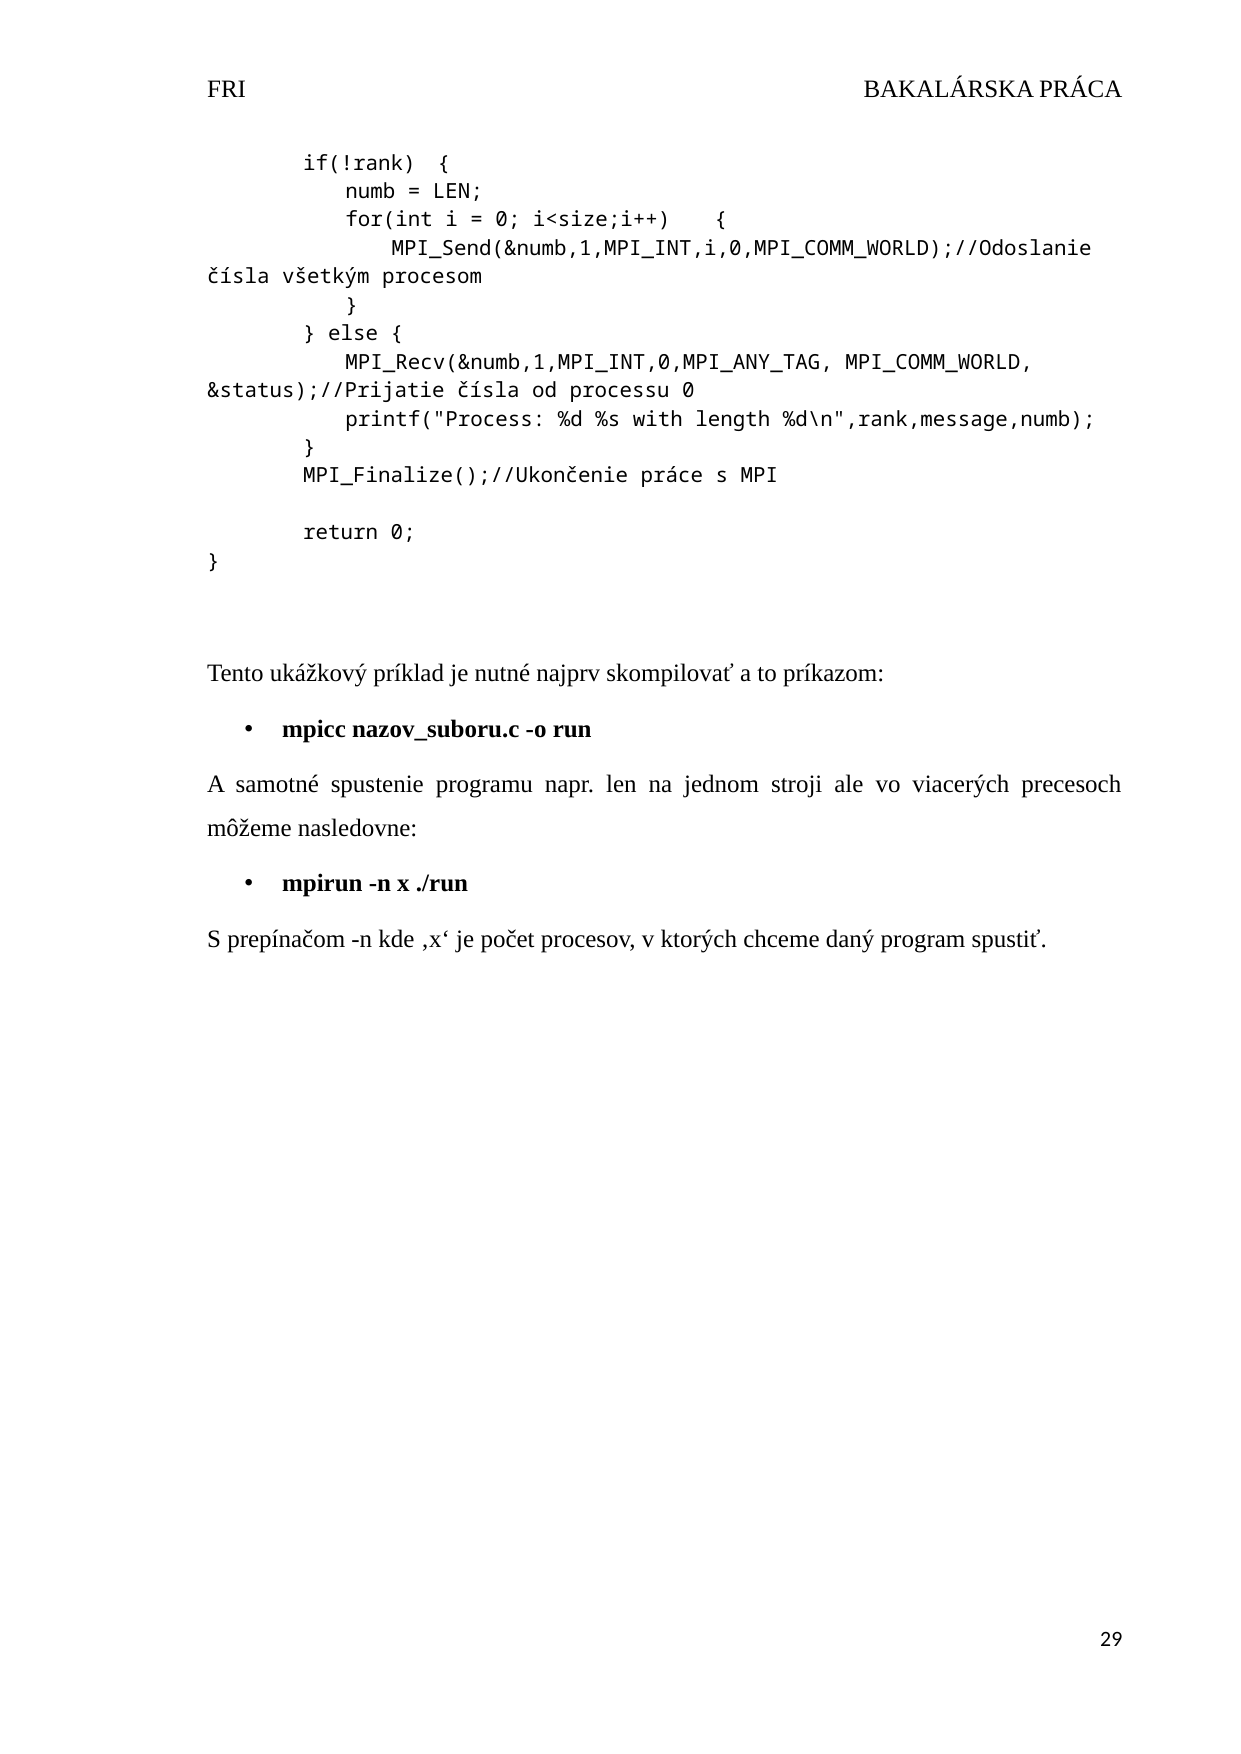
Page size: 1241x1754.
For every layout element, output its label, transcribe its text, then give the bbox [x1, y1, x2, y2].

text return 0; [207, 517, 1122, 546]
text MPI_Finalize();//Ukončenie práce s MPI [207, 461, 1122, 489]
text printf("Process: %d %s with length %d\n",rank,message,numb); [207, 404, 1122, 432]
text } [207, 546, 1122, 574]
text numb = LEN; [207, 176, 1122, 204]
list S prepínačom -n kde ‚x‘ je počet procesov, v ktorých chceme daný program spustiť. [207, 924, 1122, 953]
list mpirun -n x ./run [244, 868, 1122, 897]
text MPI_Recv(&numb,1,MPI_INT,0,MPI_ANY_TAG, MPI_COMM_WORLD, &status);//Prijatie čísla od processu 0 [207, 347, 1122, 404]
list A samotné spustenie programu napr. len na jednom stroji ale vo viacerých precesoch môžeme nasledovne: [207, 769, 1122, 841]
text } else { [207, 318, 1122, 347]
text for(int i = 0; i<size;i++) { [207, 204, 1122, 233]
text } [207, 432, 1122, 461]
text MPI_Send(&numb,1,MPI_INT,i,0,MPI_COMM_WORLD);//Odoslanie čísla všetkým procesom [207, 233, 1122, 290]
text Tento ukážkový príklad je nutné najprv skompilovať a to príkazom: [207, 658, 1122, 687]
list mpicc nazov_suboru.c -o run [244, 714, 1122, 743]
text if(!rank) { [207, 148, 1122, 176]
text } [207, 290, 1122, 318]
